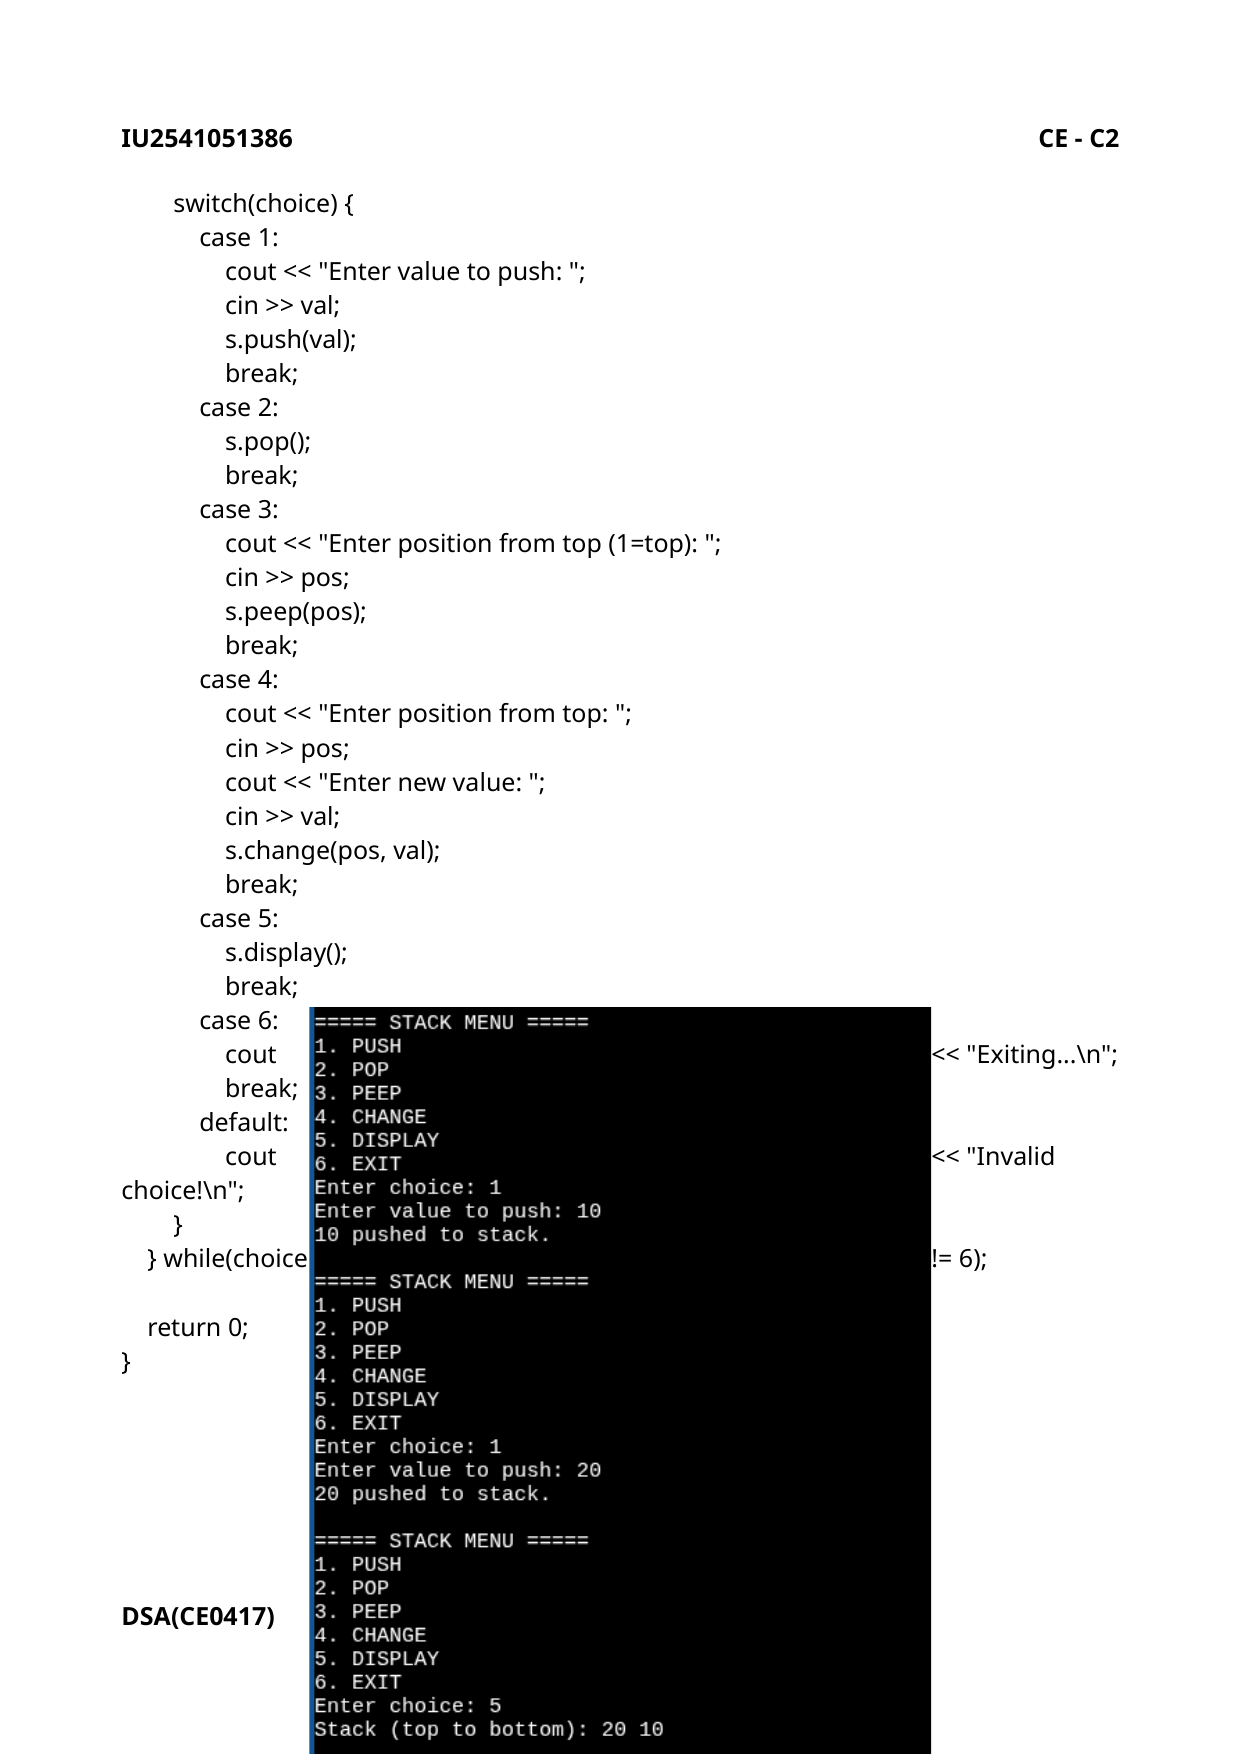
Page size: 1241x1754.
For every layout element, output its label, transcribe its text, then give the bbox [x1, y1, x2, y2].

text cout [121, 1037, 309, 1071]
text case 6: [121, 1003, 1119, 1037]
text cout << "Enter position from top: "; [121, 696, 1119, 730]
text [932, 1071, 1119, 1105]
text break; [121, 1071, 309, 1105]
text break; [121, 356, 1119, 389]
text s.change(pos, val); [121, 832, 1119, 866]
text return 0; [121, 1309, 309, 1343]
text break; [121, 628, 1119, 662]
text case 5: [121, 901, 1119, 934]
text cout << "Invalid choice!\n"; [932, 1139, 1119, 1207]
text } while(choice [121, 1241, 309, 1275]
picture [309, 1007, 932, 1754]
text cout << "Enter position from top (1=top): "; [121, 526, 1119, 560]
text [932, 1207, 1119, 1241]
text s.push(val); [121, 321, 1119, 356]
text [932, 1343, 1119, 1377]
text cin >> val; [121, 287, 1119, 321]
text cout << "Enter new value: "; [121, 764, 1119, 798]
text cin >> val; [121, 798, 1119, 832]
text case 2: [121, 389, 1119, 424]
text s.pop(); [121, 424, 1119, 458]
text cout << "Enter value to push: "; [121, 253, 1119, 287]
text s.peep(pos); [121, 594, 1119, 628]
text } [121, 1207, 309, 1241]
text default: [121, 1105, 309, 1139]
text << "Exiting...\n"; [932, 1037, 1119, 1071]
text case 4: [121, 662, 1119, 696]
text [932, 1309, 1119, 1343]
text cin >> pos; [121, 730, 1119, 764]
text cout << "Invalid choice!\n"; [121, 1139, 309, 1207]
text case 3: [121, 492, 1119, 526]
text switch(choice) { [121, 185, 1119, 219]
text != 6); [932, 1241, 1119, 1275]
text [932, 1105, 1119, 1139]
text cin >> pos; [121, 560, 1119, 594]
text break; [121, 458, 1119, 492]
text break; [121, 969, 1119, 1003]
text } [121, 1343, 309, 1377]
text case 1: [121, 219, 1119, 253]
text break; [121, 866, 1119, 901]
text s.display(); [121, 934, 1119, 969]
